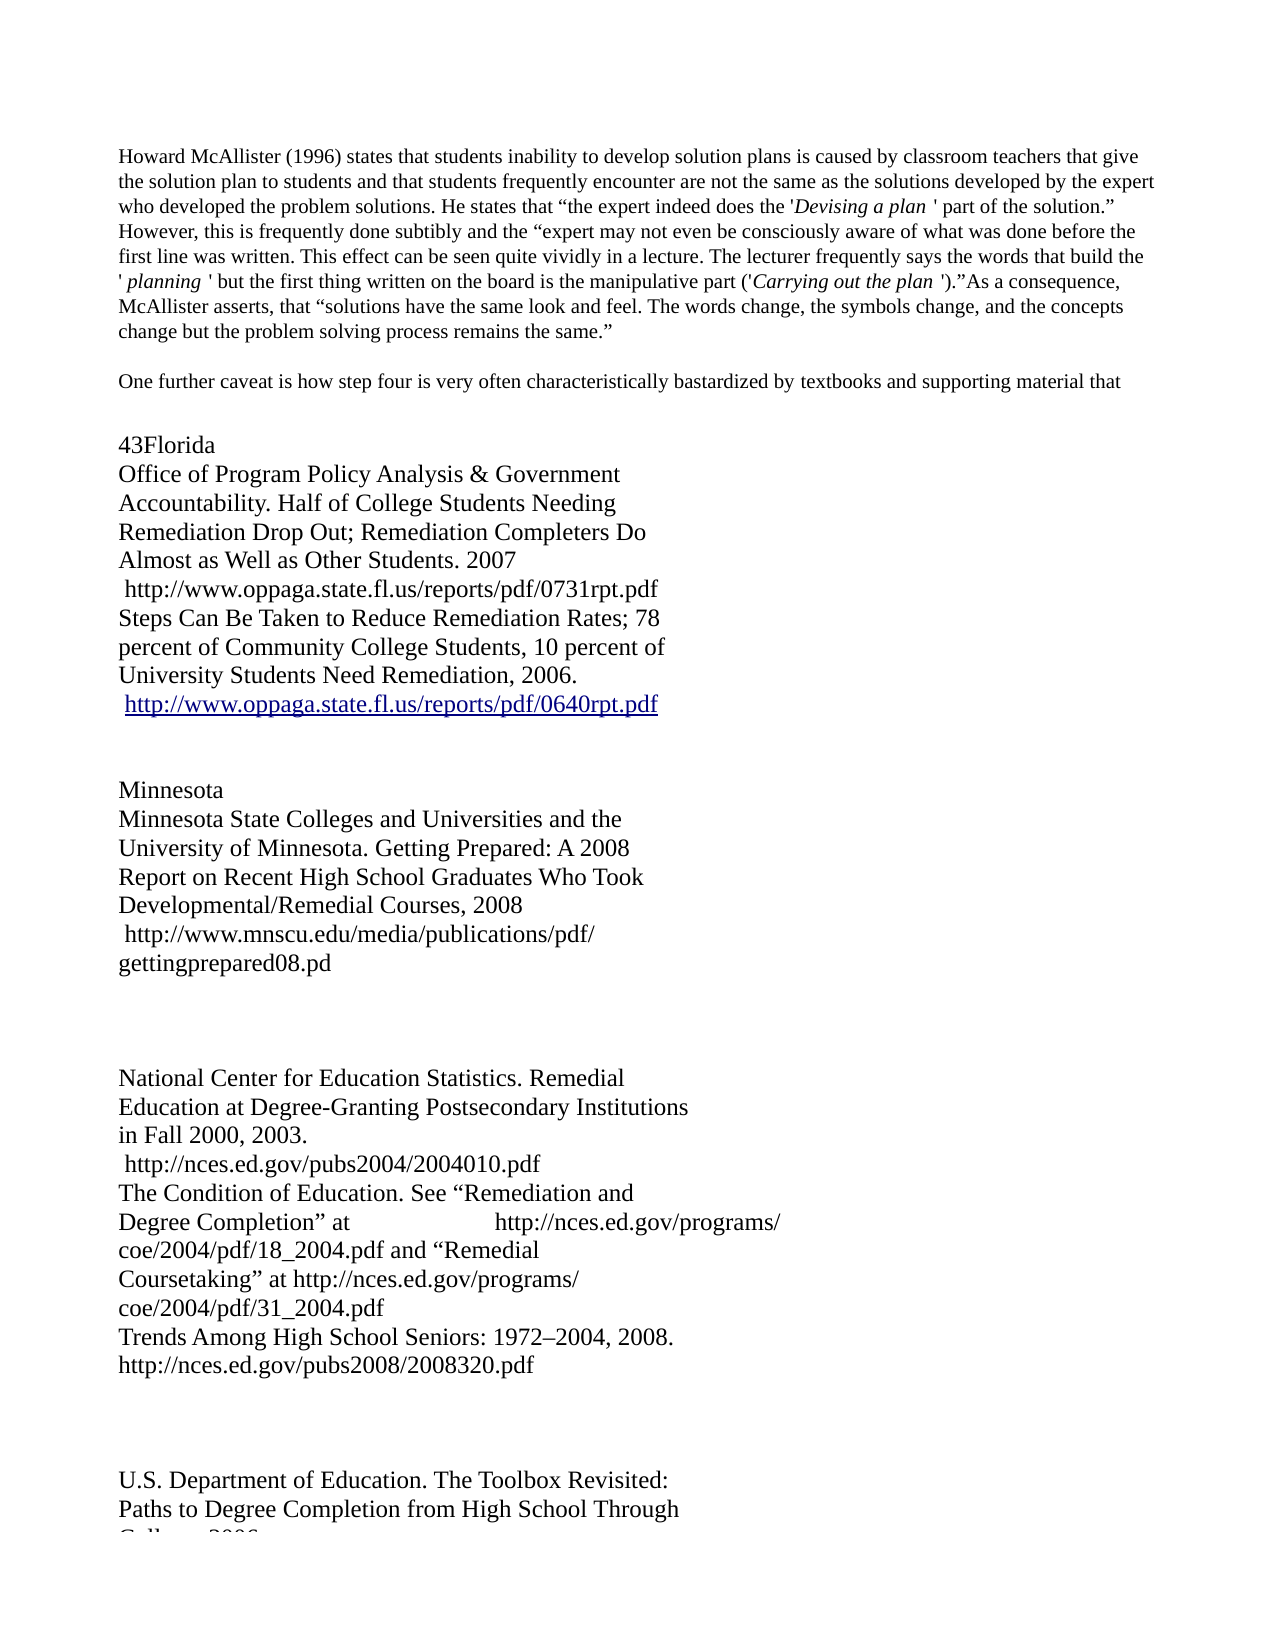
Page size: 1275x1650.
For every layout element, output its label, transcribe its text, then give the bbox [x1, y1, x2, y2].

text Howard McAllister (1996) states that students inability to develop solution plans is caused by classroom teachers that give the solution plan to students and that students frequently encounter are not the same as the solutions developed by the expert who developed the problem solutions. He states that “the expert indeed does the 'Devising a plan ' part of the solution.” However, this is frequently done subtibly and the “expert may not even be consciously aware of what was done before the first line was written. This effect can be seen quite vividly in a lecture. The lecturer frequently says the words that build the ' planning ' but the first thing written on the board is the manipulative part ('Carrying out the plan ').”As a consequence, McAllister asserts, that “solutions have the same look and feel. The words change, the symbols change, and the concepts change but the problem solving process remains the same.” [118, 143, 1157, 343]
text One further caveat is how step four is very often characteristically bastardized by textbooks and supporting material that [118, 368, 1157, 393]
